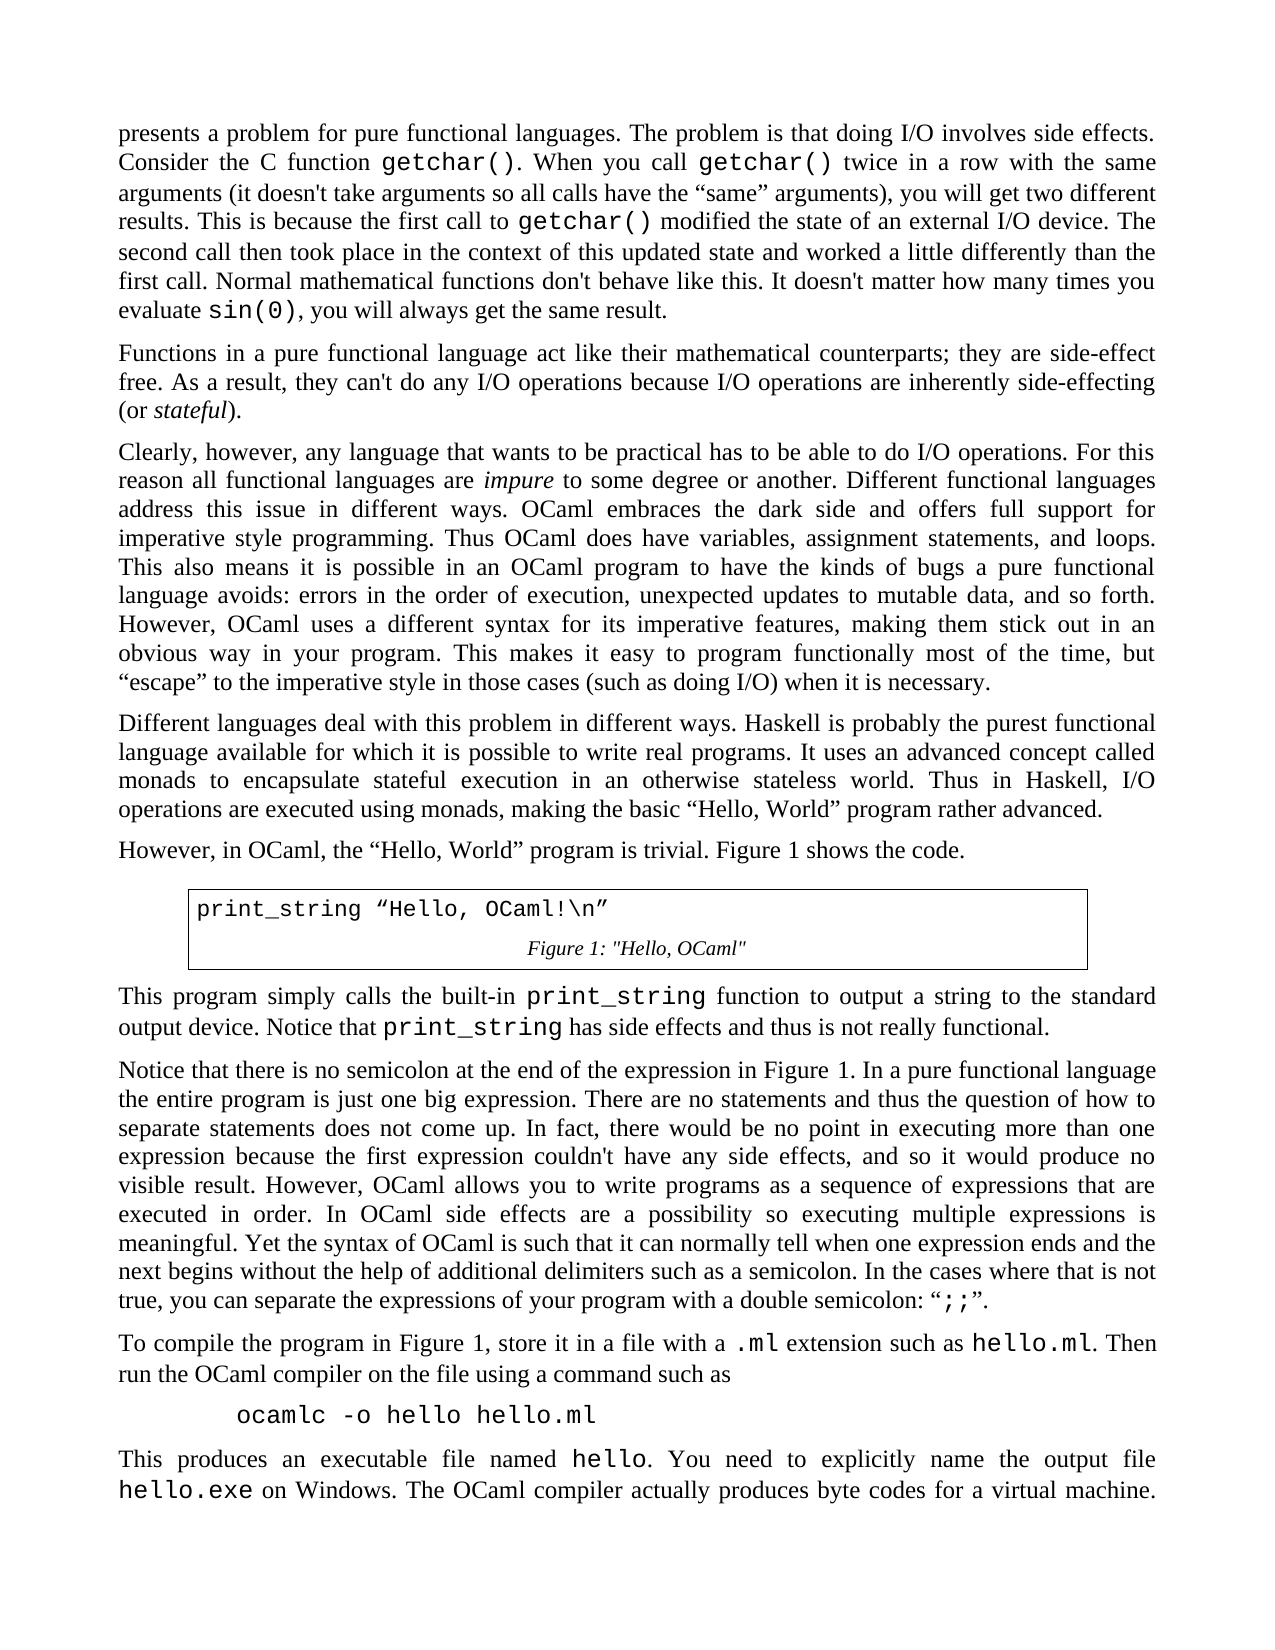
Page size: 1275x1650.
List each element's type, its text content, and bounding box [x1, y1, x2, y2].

text This produces an executable file named hello. You need to explicitly name the output file hello.exe on Windows. The OCaml compiler actually produces byte codes for a virtual machine. [118, 1444, 1157, 1506]
text To compile the program in Figure 1, store it in a file with a .ml extension such as hello.ml. Then run the OCaml compiler on the file using a command such as [118, 1328, 1157, 1388]
text Clearly, however, any language that wants to be practical has to be able to do I/O operations. For this reason all functional languages are impure to some degree or another. Different functional languages address this issue in different ways. OCaml embraces the dark side and offers full support for imperative style programming. Thus OCaml does have variables, assignment statements, and loops. This also means it is possible in an OCaml program to have the kinds of bugs a pure functional language avoids: errors in the order of execution, unexpected updates to mutable data, and so forth. However, OCaml uses a different syntax for its imperative features, making them stick out in an obvious way in your program. This makes it easy to program functionally most of the time, but “escape” to the imperative style in those cases (such as doing I/O) when it is necessary. [118, 437, 1157, 696]
text Figure 1: "Hello, OCaml" [196, 936, 1078, 960]
text presents a problem for pure functional languages. The problem is that doing I/O involves side effects. Consider the C function getchar(). When you call getchar() twice in a row with the same arguments (it doesn't take arguments so all calls have the “same” arguments), you will get two different results. This is because the first call to getchar() modified the state of an external I/O device. The second call then took place in the context of this updated state and worked a little differently than the first call. Normal mathematical functions don't behave like this. It doesn't matter how many times you evaluate sin(0), you will always get the same result. [118, 118, 1157, 326]
text However, in OCaml, the “Hello, World” program is trivial. Figure 1 shows the code. [118, 836, 1157, 864]
text Functions in a pure functional language act like their mathematical counterparts; they are side-effect free. As a result, they can't do any I/O operations because I/O operations are inherently side-effecting (or stateful). [118, 338, 1157, 424]
text print_string “Hello, OCaml!\n” [196, 898, 1078, 924]
text Different languages deal with this problem in different ways. Haskell is probably the purest functional language available for which it is possible to write real programs. It uses an advanced concept called monads to encapsulate stateful execution in an otherwise stateless world. Thus in Haskell, I/O operations are executed using monads, making the basic “Hello, World” program rather advanced. [118, 708, 1157, 823]
text Notice that there is no semicolon at the end of the expression in Figure 1. In a pure functional language the entire program is just one big expression. There are no statements and thus the question of how to separate statements does not come up. In fact, there would be no point in executing more than one expression because the first expression couldn't have any side effects, and so it would produce no visible result. However, OCaml allows you to write programs as a sequence of expressions that are executed in order. In OCaml side effects are a possibility so executing multiple expressions is meaningful. Yet the syntax of OCaml is such that it can normally tell when one expression ends and the next begins without the help of additional delimiters such as a semicolon. In the cases where that is not true, you can separate the expressions of your program with a double semicolon: “;;”. [118, 1055, 1157, 1316]
text This program simply calls the built-in print_string function to output a string to the standard output device. Notice that print_string has side effects and thus is not really functional. [118, 877, 1157, 1043]
text ocamlc -o hello hello.ml [118, 1401, 1157, 1431]
